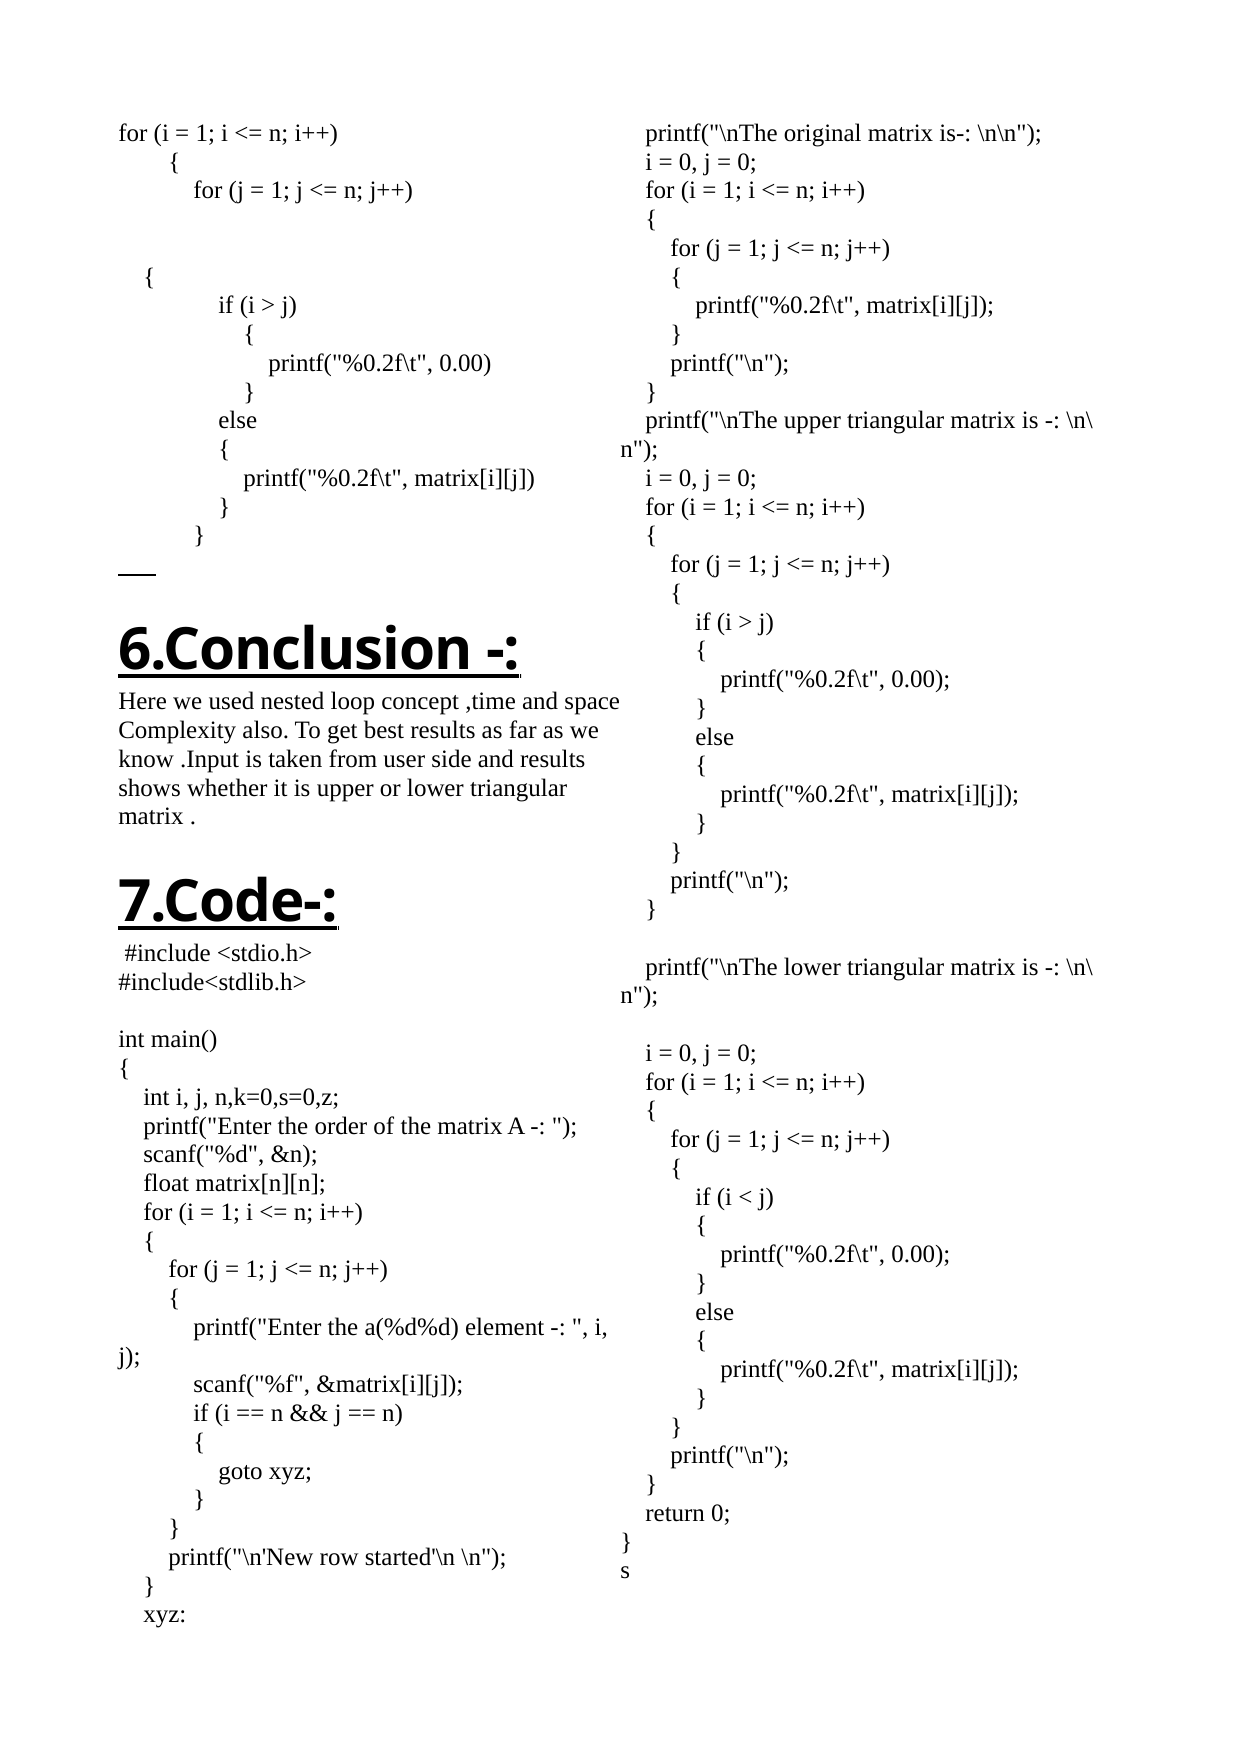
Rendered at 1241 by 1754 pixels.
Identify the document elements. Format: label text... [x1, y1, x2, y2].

text for (i = 1; i <= n; i++) [620, 1067, 1122, 1096]
text i = 0, j = 0; [620, 147, 1122, 176]
text } [620, 1412, 1122, 1441]
text } [620, 693, 1122, 722]
text scanf("%f", &matrix[i][j]); [118, 1369, 620, 1398]
text #include<stdlib.h> [118, 967, 620, 996]
text for (i = 1; i <= n; i++) [118, 1197, 620, 1226]
title 6.Conclusion -: [118, 607, 620, 686]
text { [620, 1326, 1122, 1354]
text printf("\n"); [620, 866, 1122, 894]
text { [620, 1153, 1122, 1182]
text } [620, 837, 1122, 866]
text printf("Enter the order of the matrix A -: "); [118, 1111, 620, 1139]
text printf("%0.2f\t", 0.00); [620, 664, 1122, 693]
text printf("\n"); [620, 1441, 1122, 1469]
text else [620, 1297, 1122, 1326]
text scanf("%d", &n); [118, 1139, 620, 1168]
text { [620, 262, 1122, 291]
text printf("\n"); [620, 348, 1122, 377]
text { [620, 521, 1122, 549]
text printf("%0.2f\t", matrix[i][j]); [620, 779, 1122, 808]
text int main() [118, 1024, 620, 1053]
text goto xyz; [118, 1456, 620, 1484]
text } [118, 1571, 620, 1599]
text for (j = 1; j <= n; j++) [620, 549, 1122, 578]
text } [620, 1469, 1122, 1498]
text printf("\nThe lower triangular matrix is -: \n\n"); [620, 952, 1122, 1009]
text i = 0, j = 0; [620, 463, 1122, 492]
text for (j = 1; j <= n; j++) [620, 233, 1122, 262]
text s [620, 1556, 1122, 1584]
text printf("\nThe upper triangular matrix is -: \n\n"); [620, 406, 1122, 463]
text } [620, 894, 1122, 923]
text } [118, 1513, 620, 1542]
text { if (i > j) { printf("%0.2f\t", 0.00) } else { printf("%0.2f\t", matrix[i][j]) } } [118, 262, 620, 578]
text printf("Enter the a(%d%d) element -: ", i, j); [118, 1312, 620, 1369]
text } [620, 808, 1122, 837]
text printf("\n'New row started'\n \n"); [118, 1542, 620, 1571]
text { [620, 1096, 1122, 1124]
text { [118, 1283, 620, 1312]
text if (i > j) [620, 607, 1122, 636]
text for (i = 1; i <= n; i++) { for (j = 1; j <= n; j++) [118, 118, 620, 233]
text Here we used nested loop concept ,time and space [118, 686, 620, 715]
text } [620, 1268, 1122, 1297]
text Complexity also. To get best results as far as we know .Input is taken from user side and results shows whether it is upper or lower triangular matrix . [118, 715, 620, 830]
text return 0; [620, 1498, 1122, 1527]
text xyz: [118, 1599, 620, 1628]
text { [620, 1211, 1122, 1239]
text printf("%0.2f\t", 0.00); [620, 1239, 1122, 1268]
text float matrix[n][n]; [118, 1168, 620, 1197]
text } [620, 1383, 1122, 1412]
text if (i < j) [620, 1182, 1122, 1211]
text { [620, 636, 1122, 664]
text } [620, 1527, 1122, 1556]
text #include <stdio.h> [118, 938, 620, 967]
text { [118, 1226, 620, 1254]
text { [118, 1427, 620, 1456]
text } [620, 377, 1122, 406]
text else [620, 722, 1122, 751]
text } [620, 319, 1122, 348]
text for (i = 1; i <= n; i++) [620, 176, 1122, 204]
text printf("\nThe original matrix is-: \n\n"); [620, 118, 1122, 147]
text i = 0, j = 0; [620, 1038, 1122, 1067]
text printf("%0.2f\t", matrix[i][j]); [620, 291, 1122, 319]
text } [118, 1484, 620, 1513]
text for (i = 1; i <= n; i++) [620, 492, 1122, 521]
text int i, j, n,k=0,s=0,z; [118, 1082, 620, 1111]
text { [118, 1053, 620, 1082]
text { [620, 204, 1122, 233]
text for (j = 1; j <= n; j++) [620, 1124, 1122, 1153]
text printf("%0.2f\t", matrix[i][j]); [620, 1354, 1122, 1383]
text for (j = 1; j <= n; j++) [118, 1254, 620, 1283]
text { [620, 751, 1122, 779]
text if (i == n && j == n) [118, 1398, 620, 1427]
title 7.Code-: [118, 859, 620, 938]
text { [620, 578, 1122, 607]
